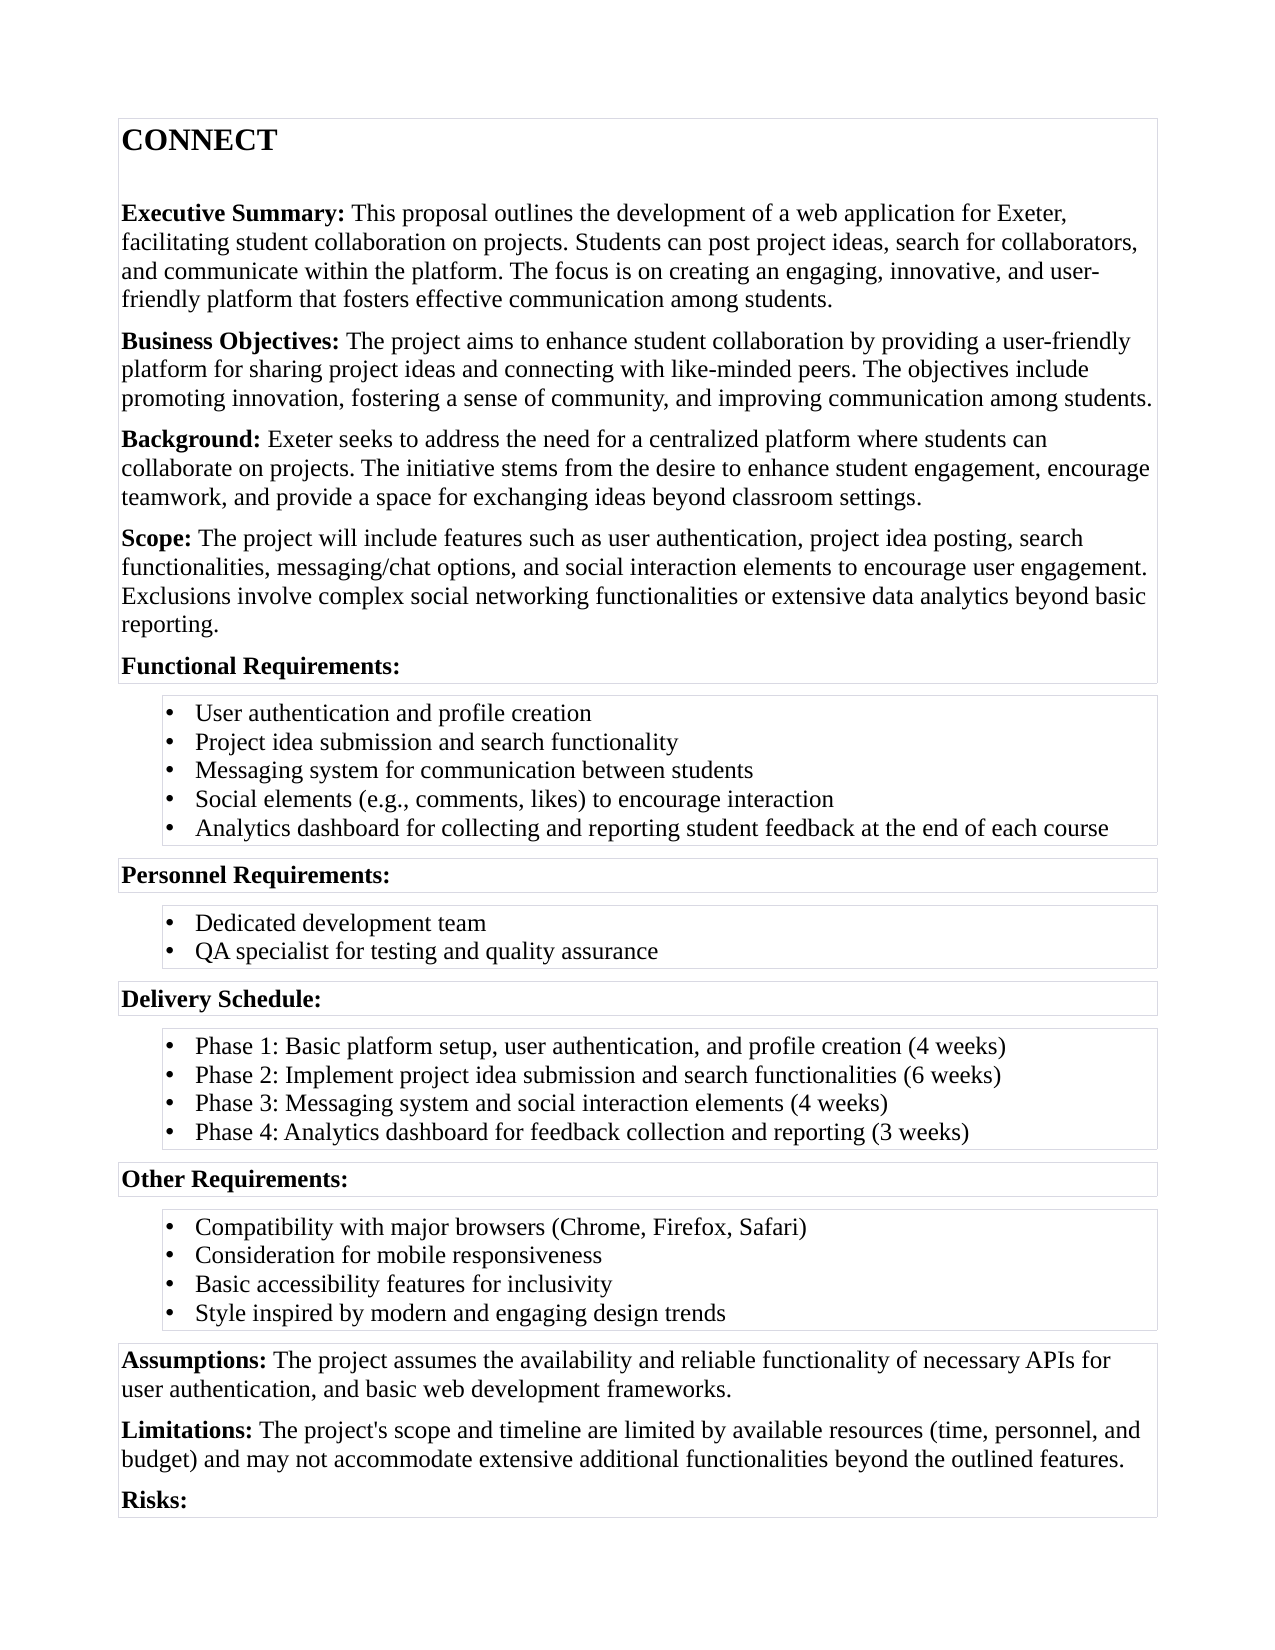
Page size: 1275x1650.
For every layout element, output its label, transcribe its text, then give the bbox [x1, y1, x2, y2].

text Limitations: The project's scope and timeline are limited by available resources (time, personnel, and budget) and may not accommodate extensive additional functionalities beyond the outlined features. [119, 1412, 1157, 1473]
list Consideration for mobile responsiveness [163, 1238, 1157, 1266]
list Phase 3: Messaging system and social interaction elements (4 weeks) [163, 1086, 1157, 1114]
list Phase 2: Implement project idea submission and search functionalities (6 weeks) [163, 1057, 1157, 1086]
list Basic accessibility features for inclusivity [163, 1266, 1157, 1295]
text Executive Summary: This proposal outlines the development of a web application for Exeter, facilitating student collaboration on projects. Students can post project ideas, search for collaborators, and communicate within the platform. The focus is on creating an engaging, innovative, and user-friendly platform that fosters effective communication among students. [119, 167, 1157, 313]
list Compatibility with major browsers (Chrome, Firefox, Safari) [163, 1210, 1157, 1238]
text Scope: The project will include features such as user authentication, project idea posting, search functionalities, messaging/chat options, and social interaction elements to encourage user engagement. Exclusions involve complex social networking functionalities or extensive data analytics beyond basic reporting. [119, 520, 1157, 638]
list Project idea submission and search functionality [163, 724, 1157, 753]
text Risks: [119, 1482, 1157, 1517]
list Phase 1: Basic platform setup, user authentication, and profile creation (4 weeks) [163, 1029, 1157, 1057]
list QA specialist for testing and quality assurance [163, 933, 1157, 968]
list Analytics dashboard for collecting and reporting student feedback at the end of each course [163, 810, 1157, 845]
text Delivery Schedule: [119, 982, 1157, 1015]
text Background: Exeter seeks to address the need for a centralized platform where students can collaborate on projects. The initiative stems from the desire to enhance student engagement, encourage teamwork, and provide a space for exchanging ideas beyond classroom settings. [119, 422, 1157, 511]
text Other Requirements: [119, 1163, 1157, 1196]
list Phase 4: Analytics dashboard for feedback collection and reporting (3 weeks) [163, 1114, 1157, 1149]
list User authentication and profile creation [163, 696, 1157, 724]
list Style inspired by modern and engaging design trends [163, 1295, 1157, 1330]
text CONNECT [119, 119, 1157, 157]
text Functional Requirements: [119, 648, 1157, 683]
text Personnel Requirements: [119, 859, 1157, 892]
text Business Objectives: The project aims to enhance student collaboration by providing a user-friendly platform for sharing project ideas and connecting with like-minded peers. The objectives include promoting innovation, fostering a sense of community, and improving communication among students. [119, 323, 1157, 412]
text Assumptions: The project assumes the availability and reliable functionality of necessary APIs for user authentication, and basic web development frameworks. [119, 1344, 1157, 1403]
list Social elements (e.g., comments, likes) to encourage interaction [163, 781, 1157, 810]
list Dedicated development team [163, 906, 1157, 933]
list Messaging system for communication between students [163, 753, 1157, 781]
